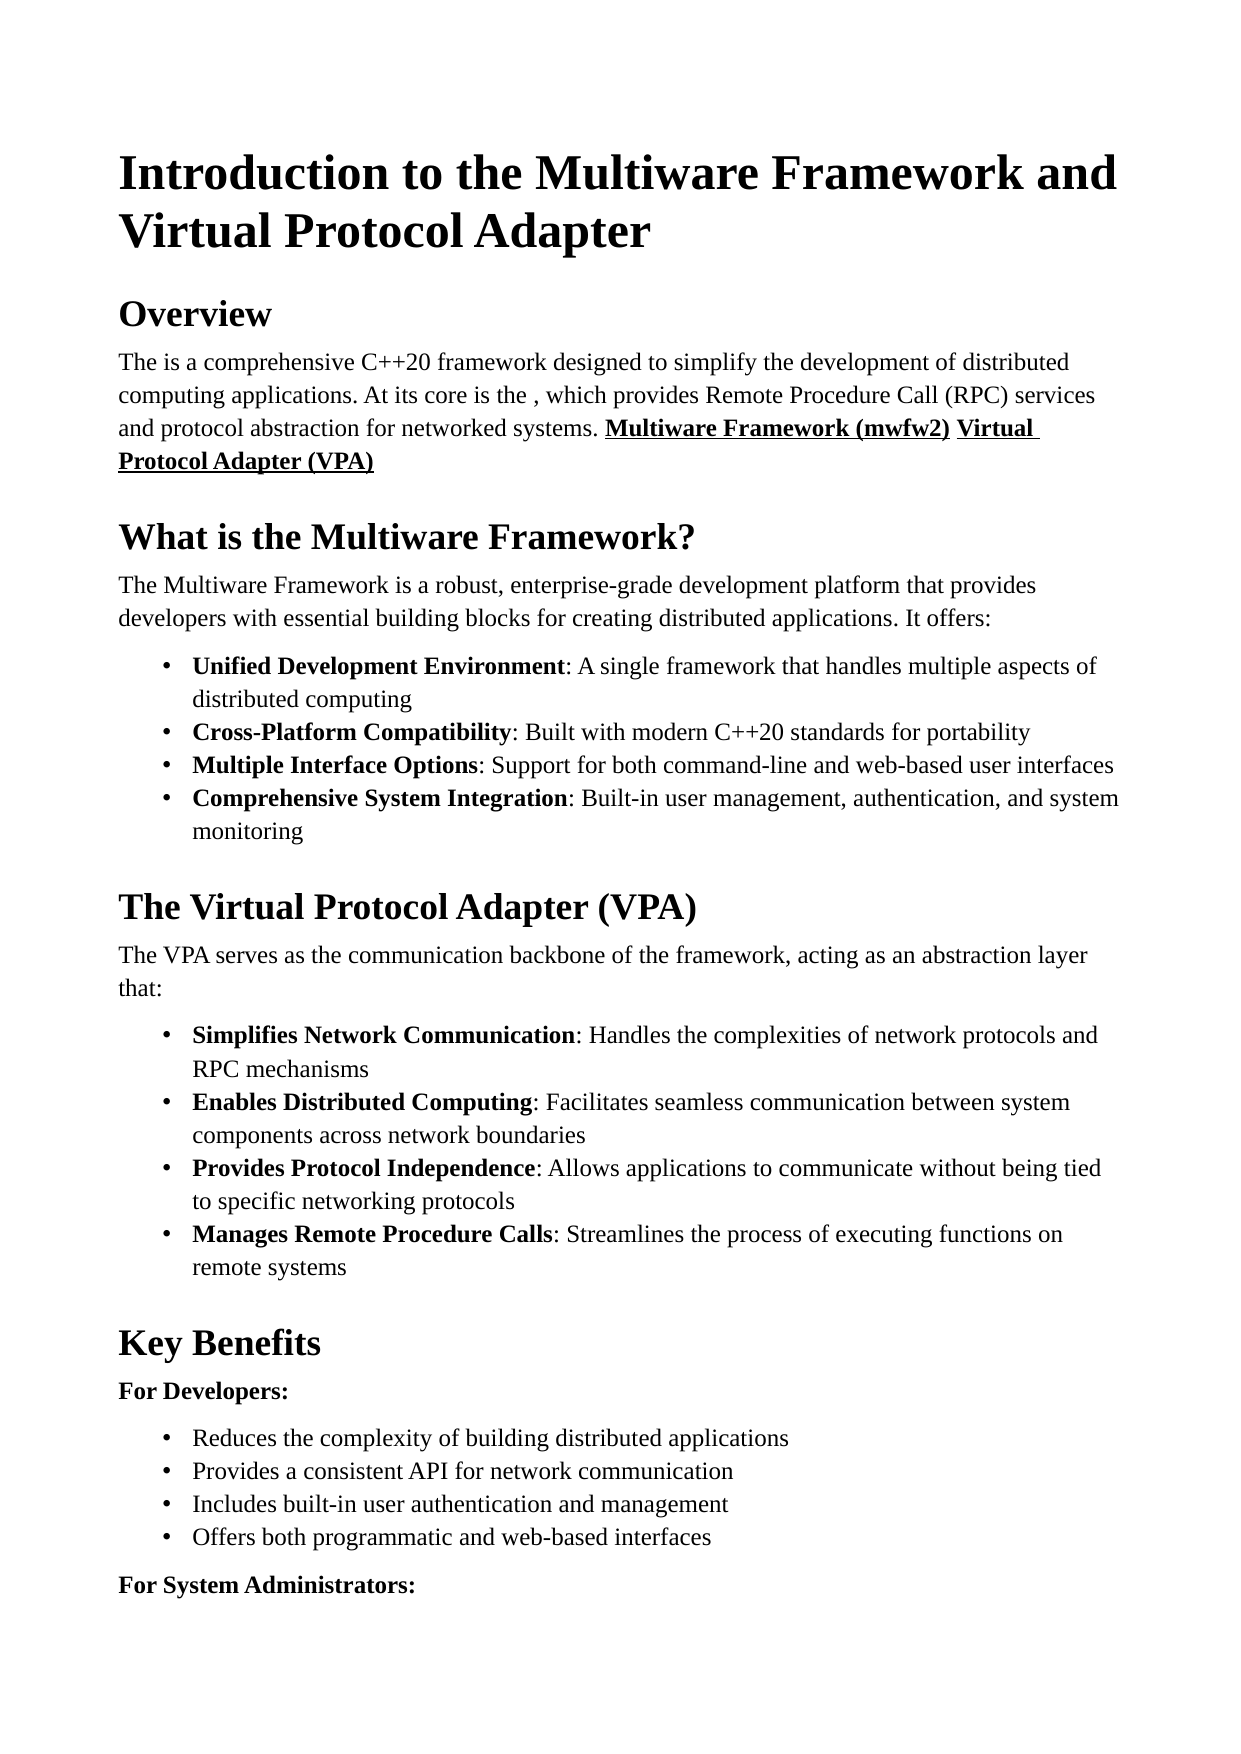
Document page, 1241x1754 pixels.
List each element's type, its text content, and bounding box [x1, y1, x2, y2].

text The Multiware Framework is a robust, enterprise-grade development platform that provides developers with essential building blocks for creating distributed applications. It offers: [118, 570, 1122, 632]
text For System Administrators: [118, 1570, 1122, 1599]
text The VPA serves as the communication backbone of the framework, acting as an abstraction layer that: [118, 940, 1122, 1002]
list Simplifies Network Communication: Handles the complexities of network protocols and RPC mechanisms [162, 1021, 1122, 1082]
list Cross-Platform Compatibility: Built with modern C++20 standards for portability [162, 717, 1122, 746]
subtitle Introduction to the Multiware Framework and Virtual Protocol Adapter [118, 143, 1122, 258]
subtitle Key Benefits [118, 1320, 1122, 1363]
list Reduces the complexity of building distributed applications [162, 1423, 1122, 1452]
text The is a comprehensive C++20 framework designed to simplify the development of distributed computing applications. At its core is the , which provides Remote Procedure Call (RPC) services and protocol abstraction for networked systems. Multiware Framework (mwfw2) Virtual Protocol Adapter (VPA) [118, 347, 1122, 475]
list Manages Remote Procedure Calls: Streamlines the process of executing functions on remote systems [162, 1219, 1122, 1281]
subtitle Overview [118, 291, 1122, 334]
text For Developers: [118, 1376, 1122, 1404]
list Provides Protocol Independence: Allows applications to communicate without being tied to specific networking protocols [162, 1153, 1122, 1214]
list Multiple Interface Options: Support for both command-line and web-based user interfaces [162, 750, 1122, 779]
list Includes built-in user authentication and management [162, 1489, 1122, 1518]
list Provides a consistent API for network communication [162, 1456, 1122, 1485]
subtitle What is the Multiware Framework? [118, 514, 1122, 558]
list Enables Distributed Computing: Facilitates seamless communication between system components across network boundaries [162, 1087, 1122, 1148]
list Offers both programmatic and web-based interfaces [162, 1522, 1122, 1551]
list Comprehensive System Integration: Built-in user management, authentication, and system monitoring [162, 783, 1122, 845]
list Unified Development Environment: A single framework that handles multiple aspects of distributed computing [162, 651, 1122, 713]
subtitle The Virtual Protocol Adapter (VPA) [118, 884, 1122, 927]
